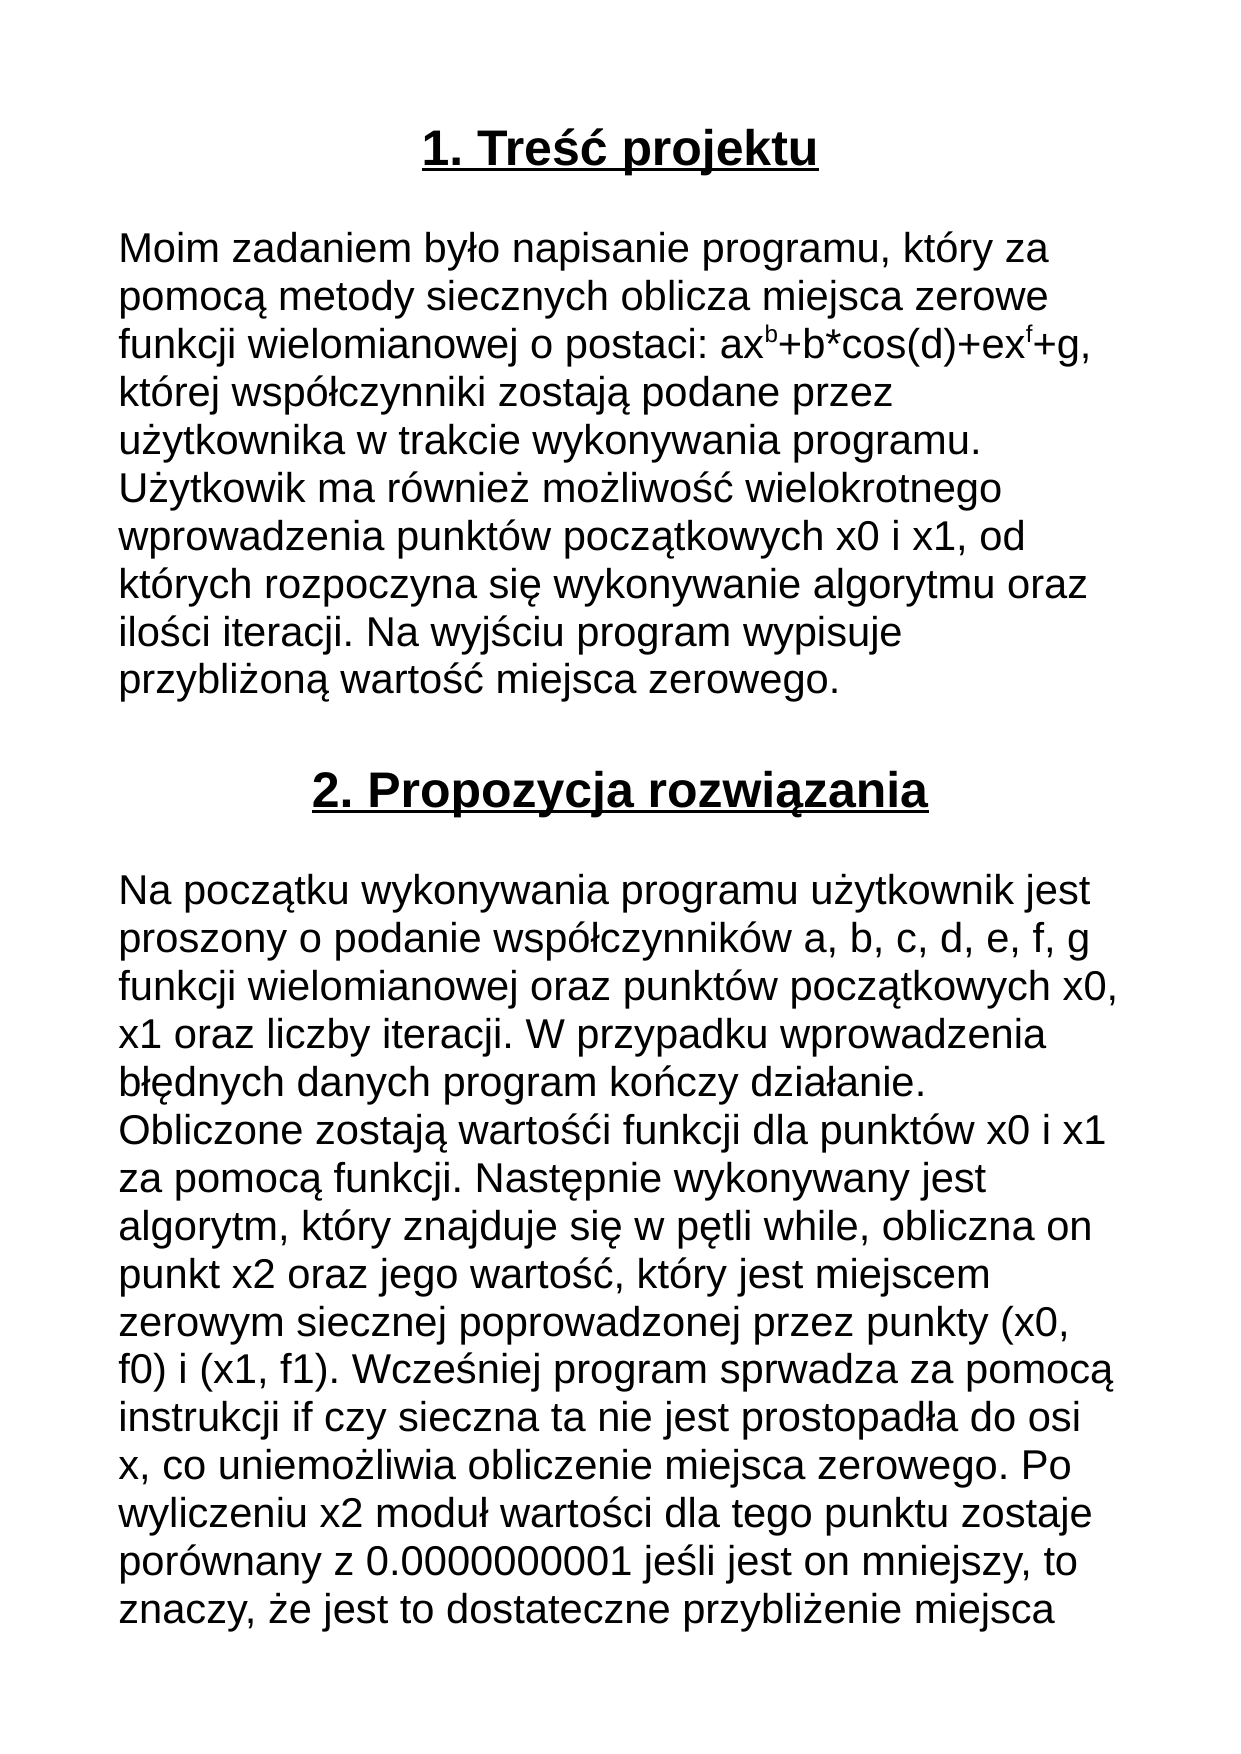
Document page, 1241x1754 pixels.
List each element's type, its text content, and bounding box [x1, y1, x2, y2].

text 2. Propozycja rozwiązania [118, 760, 1122, 818]
text Moim zadaniem było napisanie programu, który za pomocą metody siecznych oblicza miejsca zerowe funkcji wielomianowej o postaci: axb+b*cos(d)+exf+g, której współczynniki zostają podane przez użytkownika w trakcie wykonywania programu. Użytkowik ma również możliwość wielokrotnego wprowadzenia punktów początkowych x0 i x1, od których rozpoczyna się wykonywanie algorytmu oraz ilości iteracji. Na wyjściu program wypisuje przybliżoną wartość miejsca zerowego. [118, 223, 1122, 703]
text 1. Treść projektu [118, 118, 1122, 176]
text Na początku wykonywania programu użytkownik jest proszony o podanie współczynników a, b, c, d, e, f, g funkcji wielomianowej oraz punktów początkowych x0, x1 oraz liczby iteracji. W przypadku wprowadzenia błędnych danych program kończy działanie. Obliczone zostają wartośći funkcji dla punktów x0 i x1 za pomocą funkcji. Następnie wykonywany jest algorytm, który znajduje się w pętli while, obliczna on punkt x2 oraz jego wartość, który jest miejscem zerowym siecznej poprowadzonej przez punkty (x0, f0) i (x1, f1). Wcześniej program sprwadza za pomocą instrukcji if czy sieczna ta nie jest prostopadła do osi x, co uniemożliwia obliczenie miejsca zerowego. Po wyliczeniu x2 moduł wartości dla tego punktu zostaje porównany z 0.0000000001 jeśli jest on mniejszy, to znaczy, że jest to dostateczne przybliżenie miejsca [118, 866, 1122, 1632]
